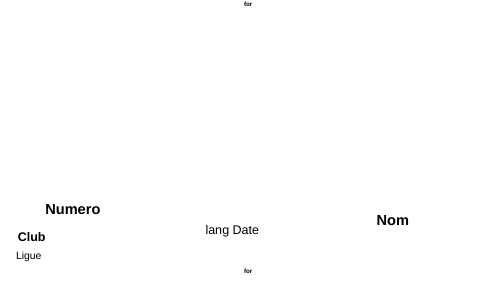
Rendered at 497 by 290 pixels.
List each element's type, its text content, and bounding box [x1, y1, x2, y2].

text for [0, 1, 496, 8]
table_header lang Date [176, 217, 288, 236]
table_header Ligue [10, 244, 242, 263]
table_header Club [18, 224, 163, 244]
table_header Nom [322, 206, 463, 230]
text for [0, 268, 496, 275]
table_header Numero [0, 195, 145, 217]
table_header [0, 8, 496, 268]
